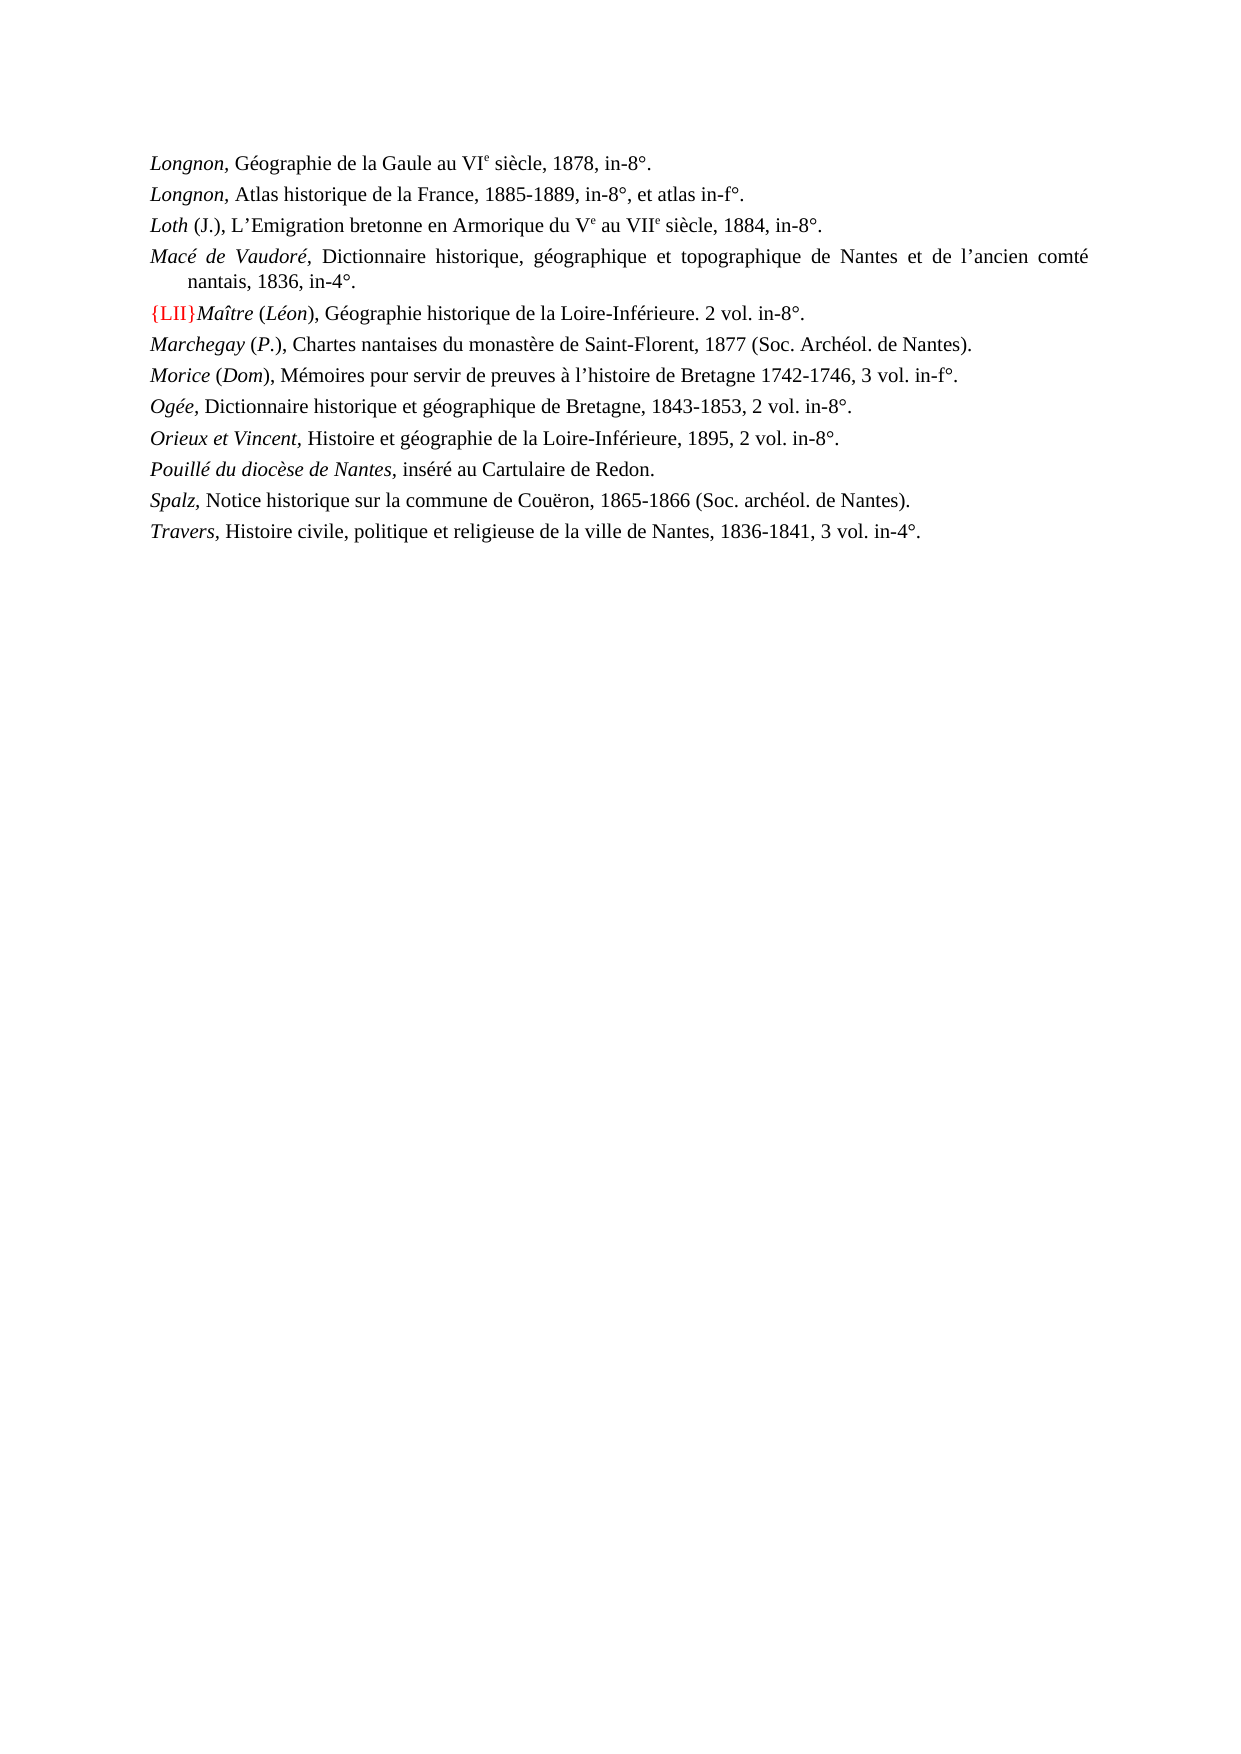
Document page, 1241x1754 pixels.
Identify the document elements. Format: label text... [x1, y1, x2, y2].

text Spalz, Notice historique sur la commune de Couëron, 1865-1866 (Soc. archéol. de Nantes). [150, 487, 1090, 512]
text Orieux et Vincent, Histoire et géographie de la Loire-Inférieure, 1895, 2 vol. in-8°. [150, 425, 1090, 450]
text Marchegay (P.), Chartes nantaises du monastère de Saint-Florent, 1877 (Soc. Archéol. de Nantes). [150, 331, 1090, 356]
text Pouillé du diocèse de Nantes, inséré au Cartulaire de Redon. [150, 456, 1090, 481]
text Morice (Dom), Mémoires pour servir de preuves à l’histoire de Bretagne 1742-1746, 3 vol. in-f°. [150, 362, 1090, 387]
text Macé de Vaudoré, Dictionnaire historique, géographique et topographique de Nantes et de l’ancien comté nantais, 1836, in-4°. [150, 244, 1090, 294]
text {LII}Maître (Léon), Géographie historique de la Loire-Inférieure. 2 vol. in-8°. [150, 300, 1090, 325]
text Ogée, Dictionnaire historique et géographique de Bretagne, 1843-1853, 2 vol. in-8°. [150, 394, 1090, 419]
text Loth (J.), L’Emigration bretonne en Armorique du Ve au VIIe siècle, 1884, in-8°. [150, 212, 1090, 237]
text Travers, Histoire civile, politique et religieuse de la ville de Nantes, 1836-1841, 3 vol. in-4°. [150, 519, 1090, 544]
text Longnon, Atlas historique de la France, 1885-1889, in-8°, et atlas in-f°. [150, 181, 1090, 206]
text Longnon, Géographie de la Gaule au VIe siècle, 1878, in-8°. [150, 150, 1090, 175]
